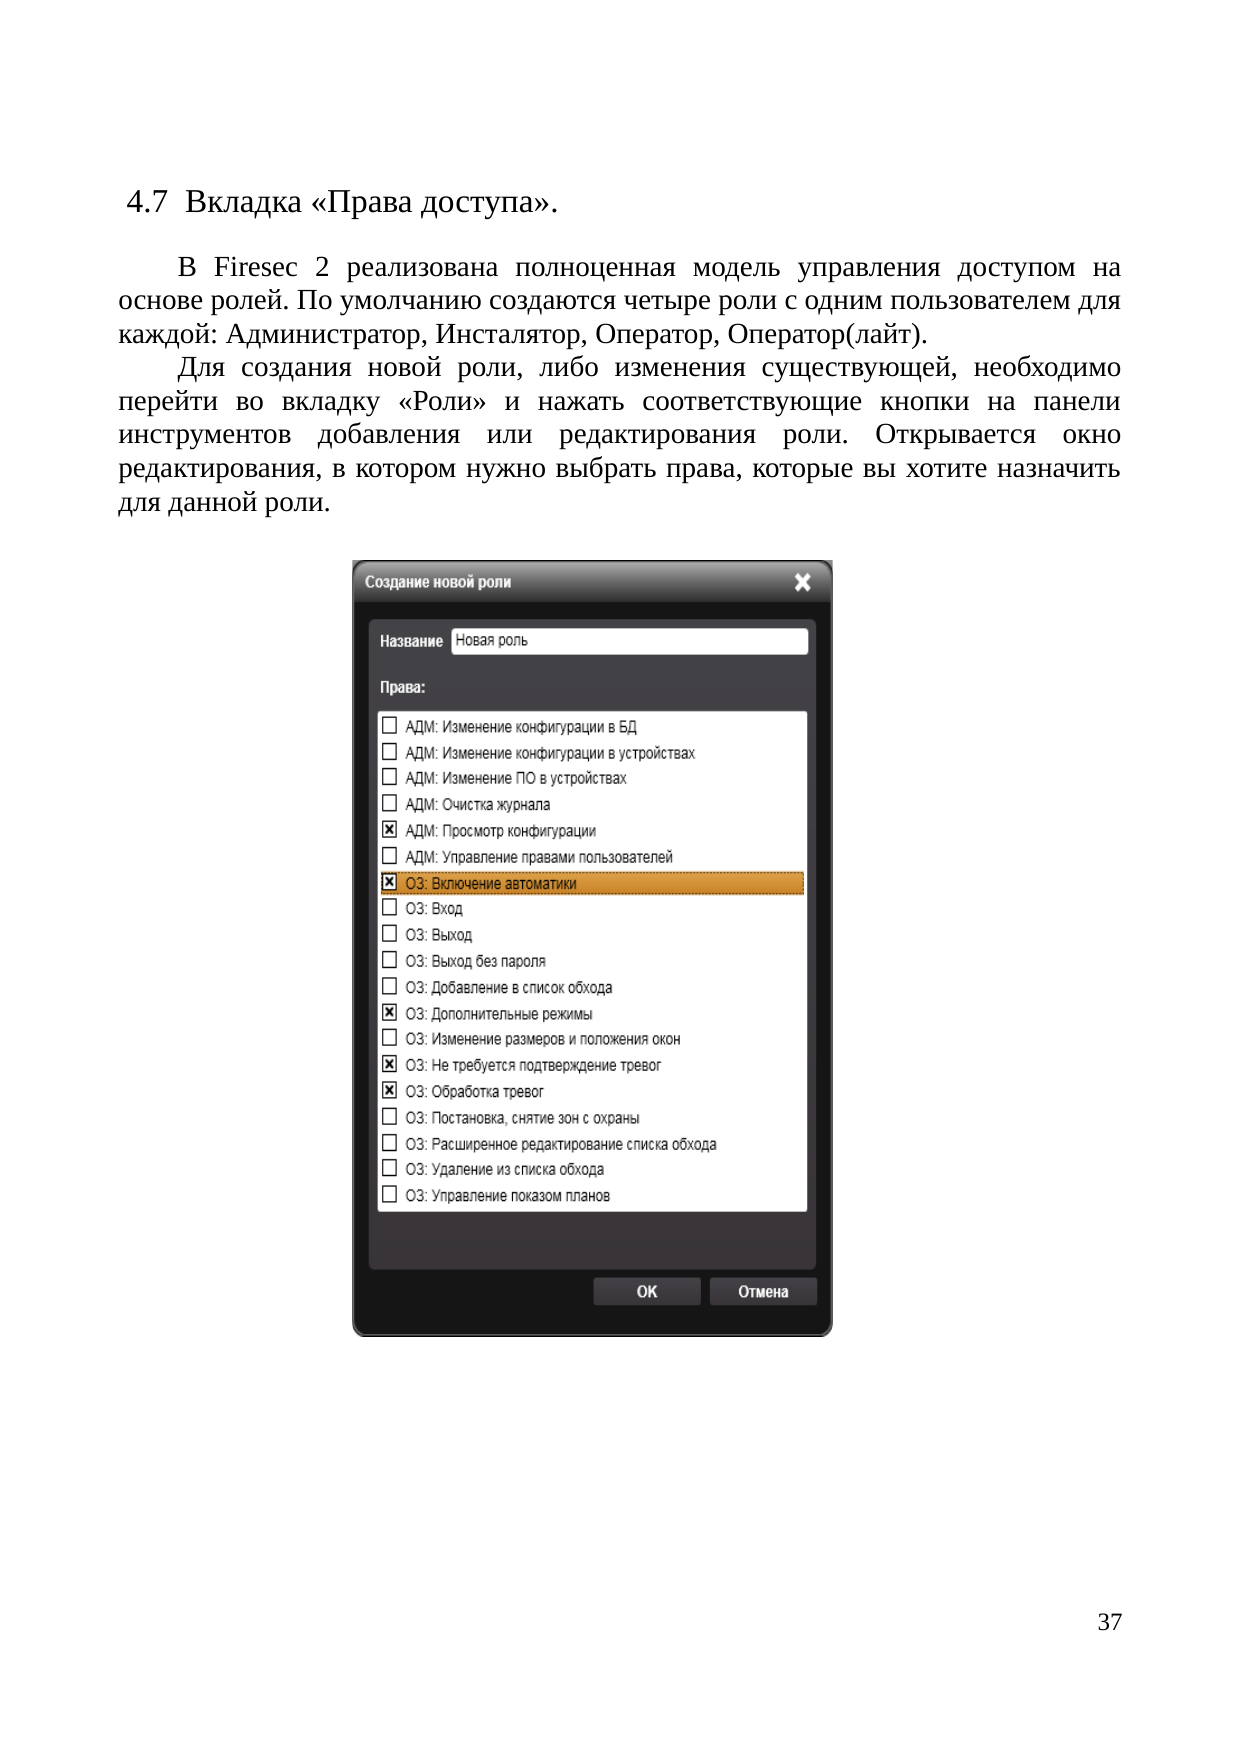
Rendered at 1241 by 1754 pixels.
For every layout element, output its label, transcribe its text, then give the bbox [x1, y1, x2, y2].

subtitle Вкладка «Права доступа». [118, 181, 1122, 219]
text Для создания новой роли, либо изменения существующей, необходимо перейти во вкладку «Роли» и нажать соответствующие кнопки на панели инструментов добавления или редактирования роли. Открывается окно редактирования, в котором нужно выбрать права, которые вы хотите назначить для данной роли. [118, 349, 1122, 517]
text В Firesec 2 реализована полноценная модель управления доступом на основе ролей. По умолчанию создаются четыре роли с одним пользователем для каждой: Администратор, Инсталятор, Оператор, Оператор(лайт). [118, 249, 1122, 349]
picture [352, 560, 833, 1337]
